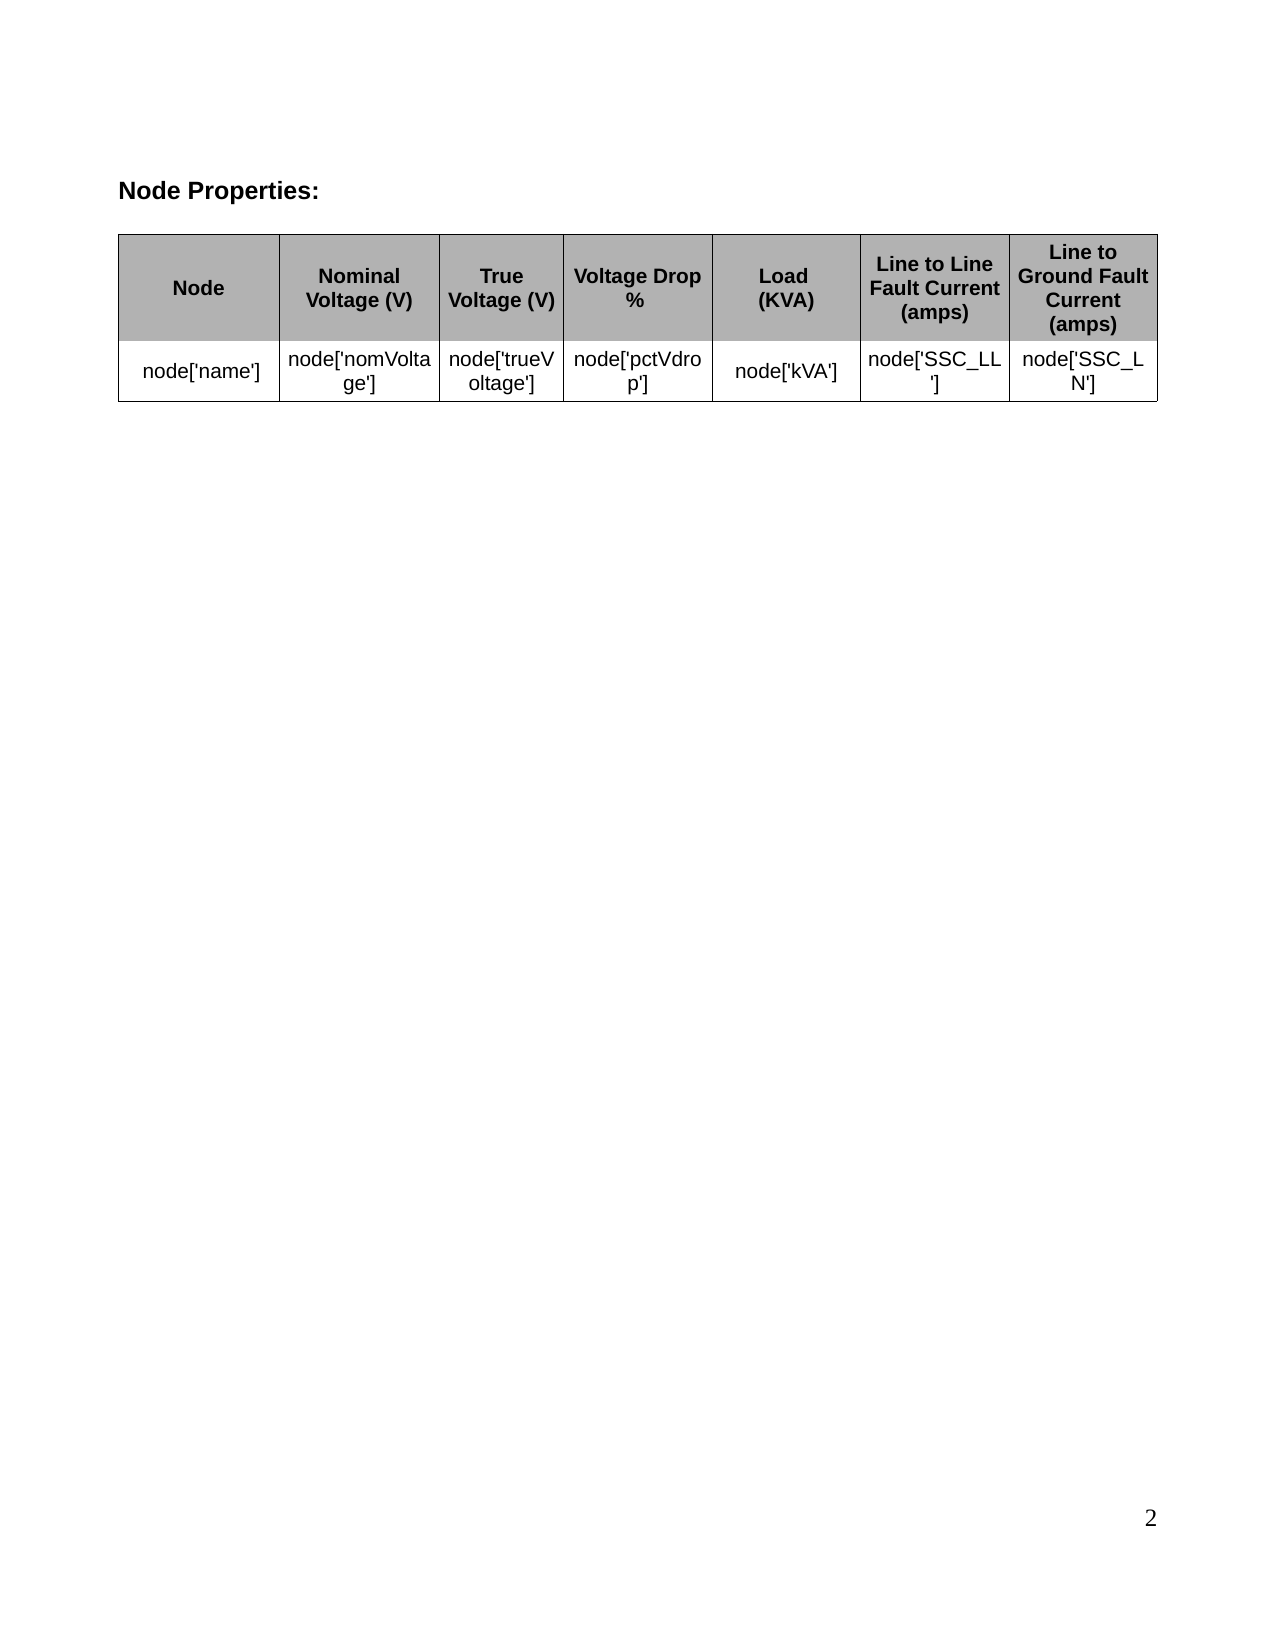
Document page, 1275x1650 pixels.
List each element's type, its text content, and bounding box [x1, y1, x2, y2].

text Node Properties: [118, 176, 1157, 205]
table_cell node['name'] [119, 341, 279, 401]
table_cell node['pctVdrop'] [564, 341, 712, 401]
table_cell node['kVA'] [713, 341, 860, 401]
table_cell node['trueVoltage'] [440, 341, 563, 401]
table_cell node['SSC_LL'] [861, 341, 1009, 401]
table_header Line to Line Fault Current (amps) [861, 235, 1009, 341]
table_cell node['SSC_LN'] [1010, 341, 1157, 401]
table_header Line to Ground Fault Current (amps) [1010, 235, 1157, 341]
table_header Nominal Voltage (V) [280, 235, 439, 341]
table_cell node['nomVoltage'] [280, 341, 439, 401]
table_header Voltage Drop % [564, 235, 712, 341]
table_header Node [119, 235, 279, 341]
table_header Load (KVA) [713, 235, 860, 341]
table_header True Voltage (V) [440, 235, 563, 341]
